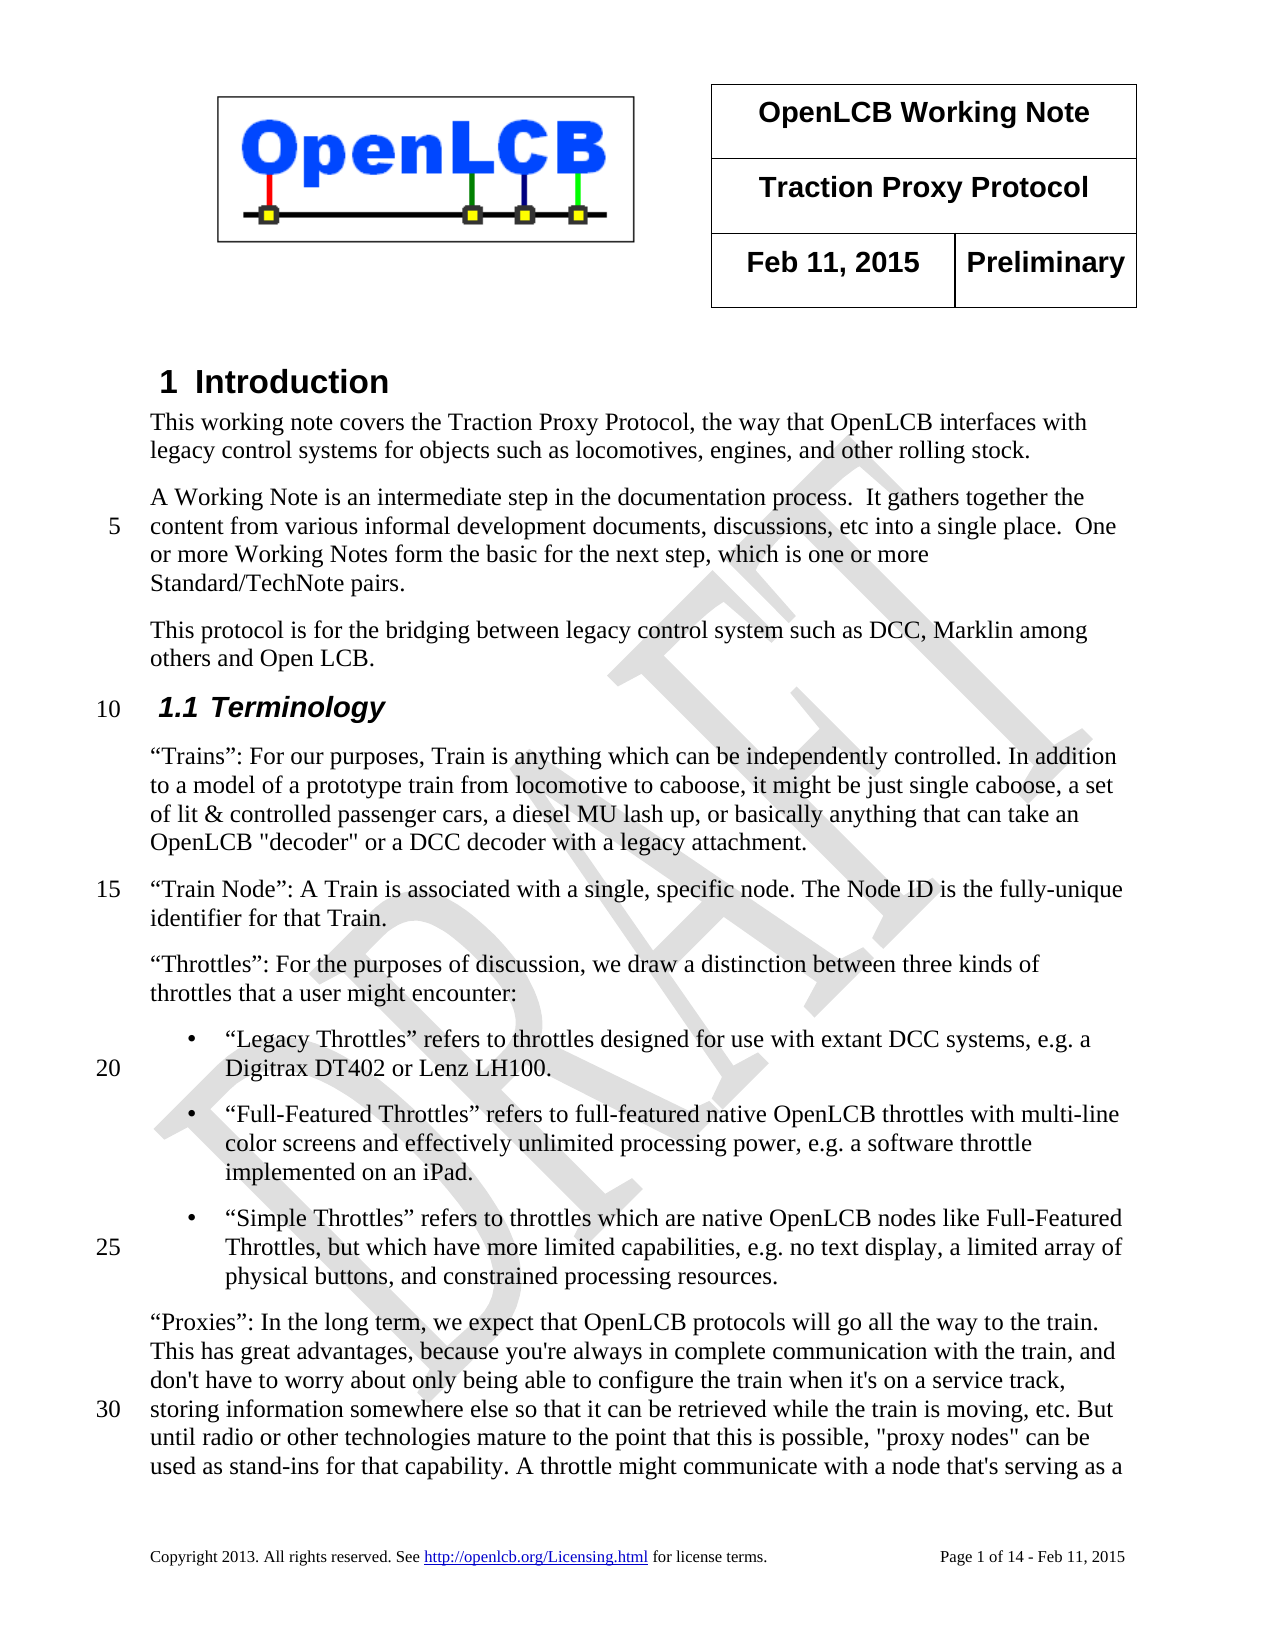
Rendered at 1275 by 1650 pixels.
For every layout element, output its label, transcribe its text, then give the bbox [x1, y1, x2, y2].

text “Trains”: For our purposes, Train is anything which can be independently controlled. In addition to a model of a prototype train from locomotive to caboose, it might be just single caboose, a set of lit & controlled passenger cars, a diesel MU lash up, or basically anything that can take an OpenLCB "decoder" or a DCC decoder with a legacy attachment. [798, 741, 1125, 856]
list “Legacy Throttles” refers to throttles designed for use with extant DCC systems, e.g. a Digitrax DT402 or Lenz LH100. [187, 1024, 451, 1082]
list “Full-Featured Throttles” refers to full-featured native OpenLCB throttles with multi-line color screens and effectively unlimited processing power, e.g. a software throttle implemented on an iPad. [212, 1099, 443, 1186]
list “Full-Featured Throttles” refers to full-featured native OpenLCB throttles with multi-line color screens and effectively unlimited processing power, e.g. a software throttle implemented on an iPad. [512, 1099, 1125, 1186]
text “Throttles”: For the purposes of discussion, we draw a distinction between three kinds of throttles that a user might encounter: [367, 949, 512, 1007]
text This protocol is for the bridging between legacy control system such as DCC, Marklin among others and Open LCB. [150, 615, 666, 672]
text “Train Node”: A Train is associated with a single, specific node. The Node ID is the fully-unique identifier for that Train. [716, 874, 882, 931]
list “Simple Throttles” refers to throttles which are native OpenLCB nodes like Full-Featured Throttles, but which have more limited capabilities, e.g. no text display, a limited array of physical buttons, and constrained processing resources. [306, 1203, 493, 1290]
text “Trains”: For our purposes, Train is anything which can be independently controlled. In addition to a model of a prototype train from locomotive to caboose, it might be just single caboose, a set of lit & controlled passenger cars, a diesel MU lash up, or basically anything that can take an OpenLCB "decoder" or a DCC decoder with a legacy attachment. [150, 741, 822, 856]
text This protocol is for the bridging between legacy control system such as DCC, Marklin among others and Open LCB. [665, 615, 939, 672]
list “Full-Featured Throttles” refers to full-featured native OpenLCB throttles with multi-line color screens and effectively unlimited processing power, e.g. a software throttle implemented on an iPad. [404, 1099, 555, 1186]
text A Working Note is an intermediate step in the documentation process. It gathers together the content from various informal development documents, discussions, etc into a single place. One or more Working Notes form the basic for the next step, which is one or more Standard/TechNote pairs. [757, 526, 864, 597]
text “Train Node”: A Train is associated with a single, specific node. The Node ID is the fully-unique identifier for that Train. [150, 874, 620, 931]
list “Legacy Throttles” refers to throttles designed for use with extant DCC systems, e.g. a Digitrax DT402 or Lenz LH100. [541, 1024, 721, 1082]
text “Throttles”: For the purposes of discussion, we draw a distinction between three kinds of throttles that a user might encounter: [669, 949, 816, 1007]
text “Throttles”: For the purposes of discussion, we draw a distinction between three kinds of throttles that a user might encounter: [827, 949, 1125, 1007]
text “Throttles”: For the purposes of discussion, we draw a distinction between three kinds of throttles that a user might encounter: [150, 949, 376, 1007]
list “Simple Throttles” refers to throttles which are native OpenLCB nodes like Full-Featured Throttles, but which have more limited capabilities, e.g. no text display, a limited array of physical buttons, and constrained processing resources. [496, 1203, 1125, 1290]
list “Simple Throttles” refers to throttles which are native OpenLCB nodes like Full-Featured Throttles, but which have more limited capabilities, e.g. no text display, a limited array of physical buttons, and constrained processing resources. [187, 1203, 349, 1290]
text “Throttles”: For the purposes of discussion, we draw a distinction between three kinds of throttles that a user might encounter: [509, 949, 673, 1007]
picture [216, 95, 636, 244]
list “Legacy Throttles” refers to throttles designed for use with extant DCC systems, e.g. a Digitrax DT402 or Lenz LH100. [706, 1024, 1125, 1082]
subtitle [1001, 690, 1125, 723]
list “Legacy Throttles” refers to throttles designed for use with extant DCC systems, e.g. a Digitrax DT402 or Lenz LH100. [437, 1024, 515, 1070]
text “Train Node”: A Train is associated with a single, specific node. The Node ID is the fully-unique identifier for that Train. [601, 874, 701, 931]
subtitle [700, 690, 814, 723]
subtitle Terminology [150, 690, 689, 723]
subtitle [802, 690, 990, 723]
text A Working Note is an intermediate step in the documentation process. It gathers together the content from various informal development documents, discussions, etc into a single place. One or more Working Notes form the basic for the next step, which is one or more Standard/TechNote pairs. [815, 482, 1125, 597]
text This protocol is for the bridging between legacy control system such as DCC, Marklin among others and Open LCB. [926, 615, 1125, 672]
subtitle Introduction [150, 362, 1125, 401]
text “Train Node”: A Train is associated with a single, specific node. The Node ID is the fully-unique identifier for that Train. [884, 874, 1125, 931]
text A Working Note is an intermediate step in the documentation process. It gathers together the content from various informal development documents, discussions, etc into a single place. One or more Working Notes form the basic for the next step, which is one or more Standard/TechNote pairs. [150, 482, 799, 597]
text This working note covers the Traction Proxy Protocol, the way that OpenLCB interfaces with legacy control systems for objects such as locomotives, engines, and other rolling stock. [150, 407, 1125, 464]
text “Proxies”: In the long term, we expect that OpenLCB protocols will go all the way to the train. This has great advantages, because you're always in complete communication with the train, and don't have to worry about only being able to configure the train when it's on a service track, storing information somewhere else so that it can be retrieved while the train is moving, etc. But until radio or other technologies mature to the point that this is possible, "proxy nodes" can be used as stand-ins for that capability. A throttle might communicate with a node that's serving as a [150, 1307, 1125, 1480]
